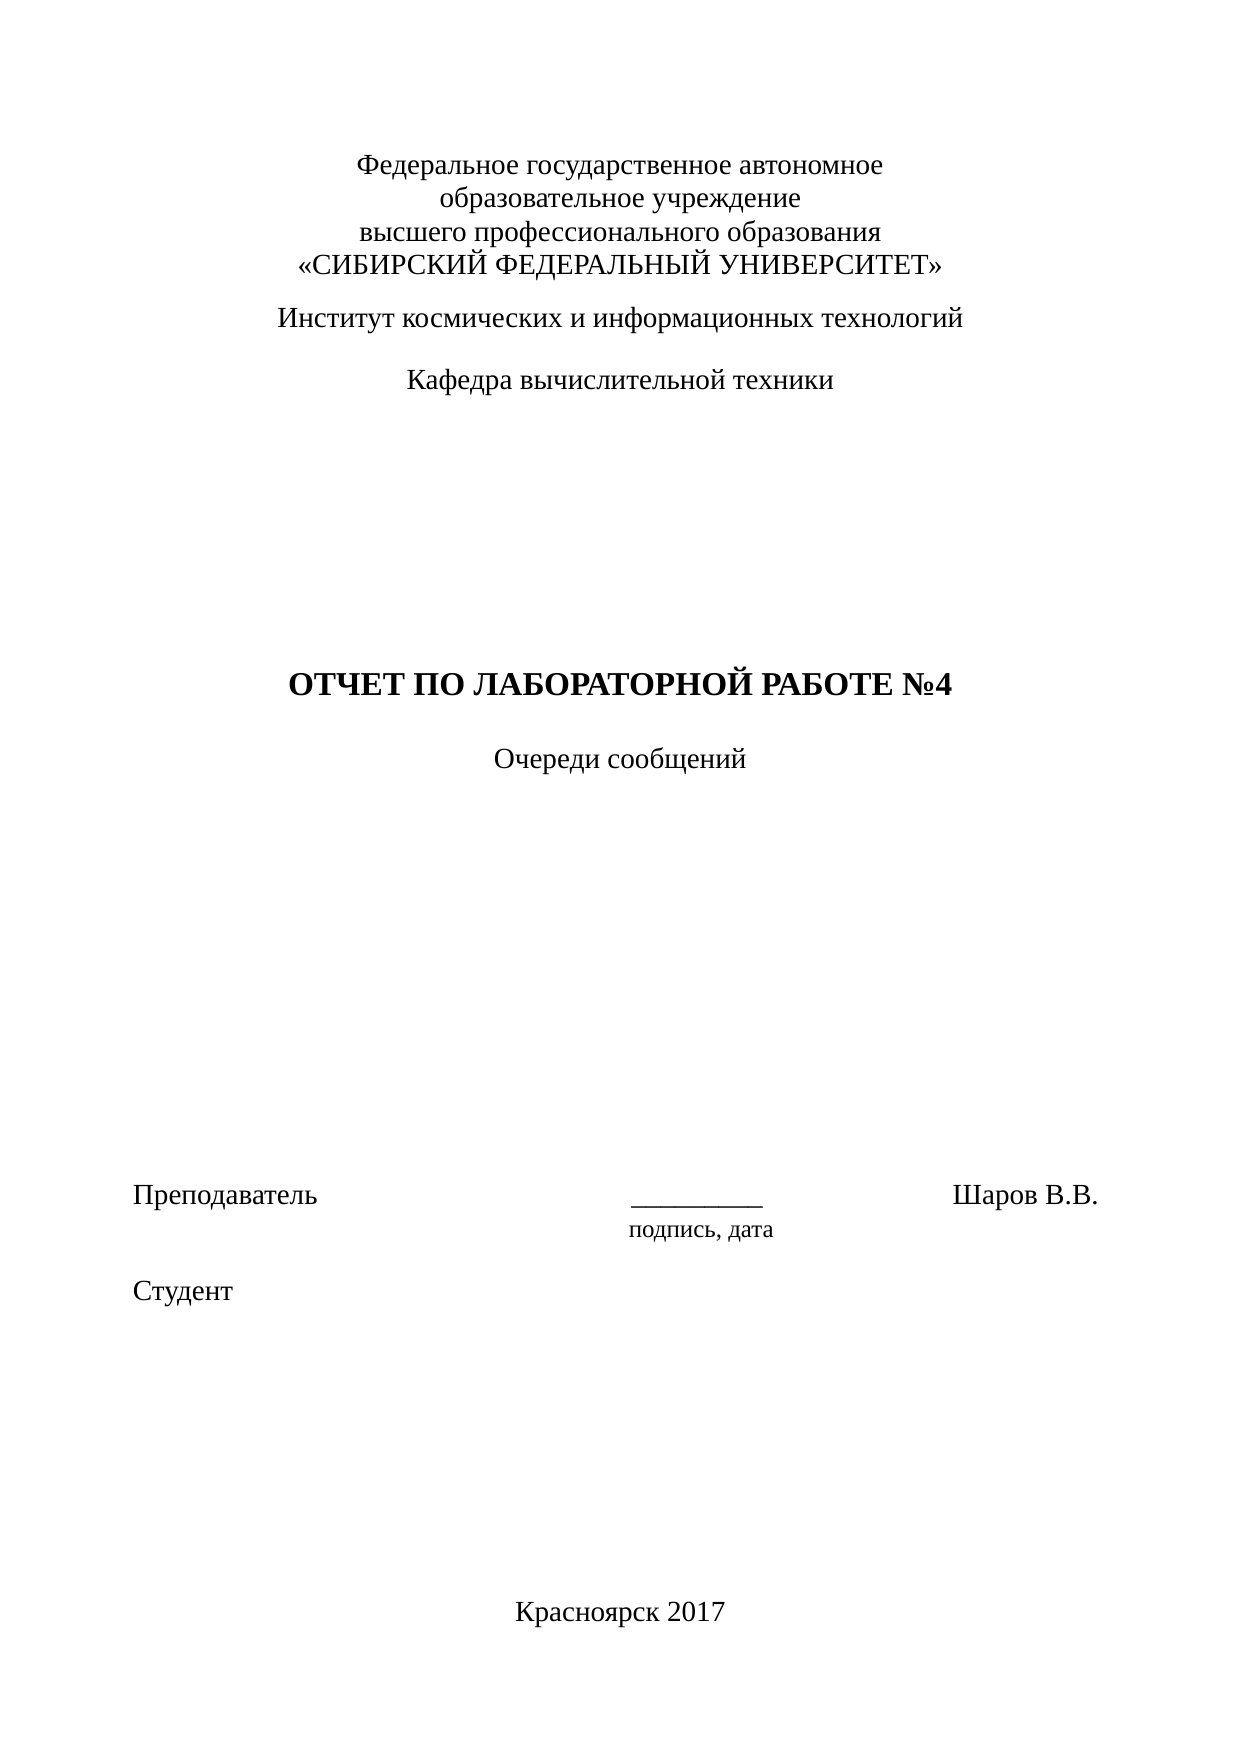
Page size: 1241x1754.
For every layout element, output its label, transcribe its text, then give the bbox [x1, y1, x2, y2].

text подпись, дата [118, 1211, 1122, 1244]
text Кафедра вычислительной техники [118, 362, 1122, 396]
text ОТЧЕТ ПО ЛАБОРАТОРНОЙ РАБОТЕ №4 [118, 664, 1122, 703]
text Институт космических и информационных технологий [118, 300, 1122, 334]
text Федеральное государственное автономное [118, 147, 1122, 180]
text Преподаватель _________ Шаров В.В. [118, 1177, 1122, 1211]
text «СИБИРСКИЙ ФЕДЕРАЛЬНЫЙ УНИВЕРСИТЕТ» [118, 247, 1122, 281]
text высшего профессионального образования [118, 214, 1122, 247]
text образовательное учреждение [118, 180, 1122, 214]
text Студент [118, 1273, 1122, 1306]
text Очереди сообщений [118, 741, 1122, 774]
text Красноярск 2017 [118, 1594, 1122, 1627]
